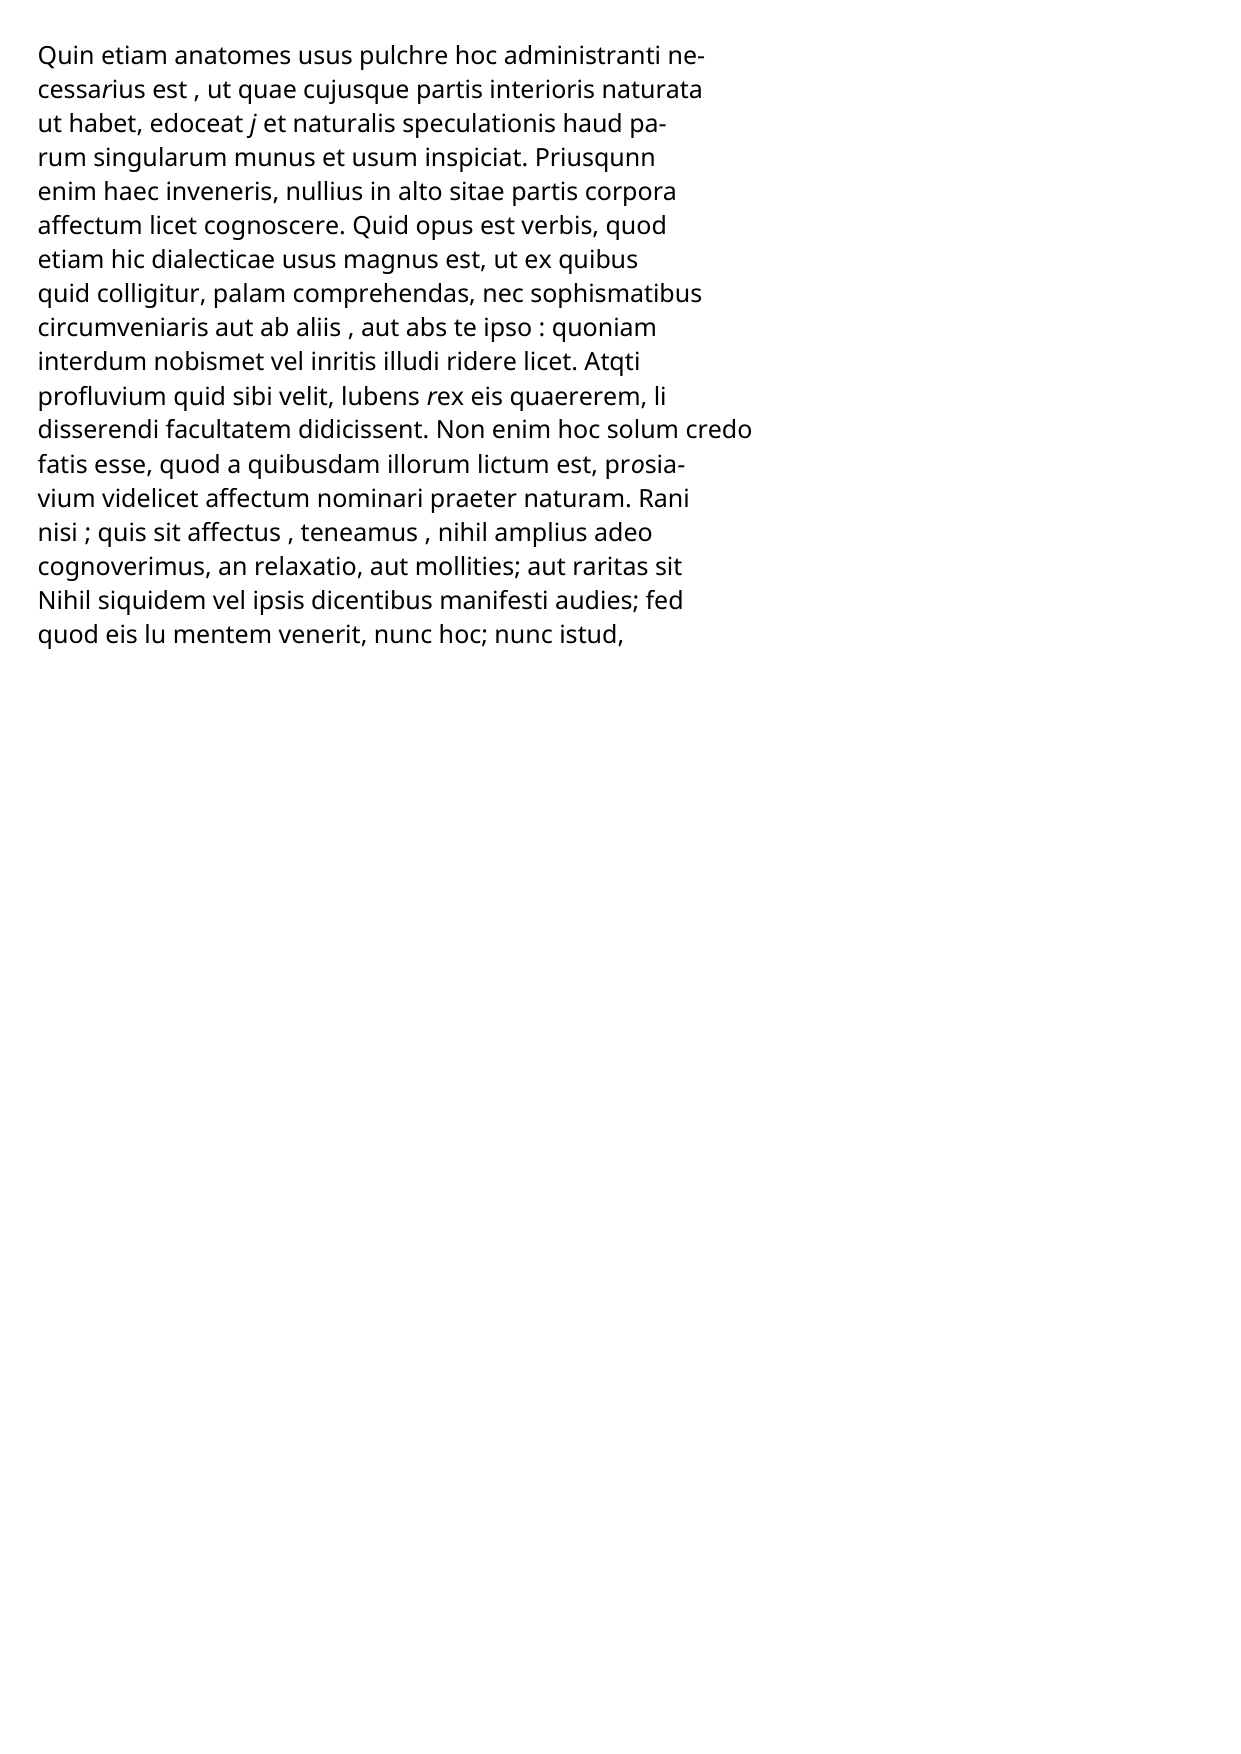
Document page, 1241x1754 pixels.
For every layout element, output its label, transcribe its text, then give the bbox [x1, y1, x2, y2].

text Quin etiam anatomes usus pulchre hoc administranti ne- cessarius est , ut quae cujusque partis interioris naturata ut habet, edoceat j et naturalis speculationis haud pa- rum singularum munus et usum inspiciat. Priusqunn enim haec inveneris, nullius in alto sitae partis corpora affectum licet cognoscere. Quid opus est verbis, quod etiam hic dialecticae usus magnus est, ut ex quibus quid colligitur, palam comprehendas, nec sophismatibus circumveniaris aut ab aliis , aut abs te ipso : quoniam interdum nobismet vel inritis illudi ridere licet. Atqti profluvium quid sibi velit, lubens rex eis quaererem, li disserendi facultatem didicissent. Non enim hoc solum credo fatis esse, quod a quibusdam illorum lictum est, prosia- vium videlicet affectum nominari praeter naturam. Rani nisi ; quis sit affectus , teneamus , nihil amplius adeo cognoverimus, an relaxatio, aut mollities; aut raritas sit Nihil siquidem vel ipsis dicentibus manifesti audies; fed quod eis lu mentem venerit, nunc hoc; nunc istud, [37, 37, 1203, 651]
